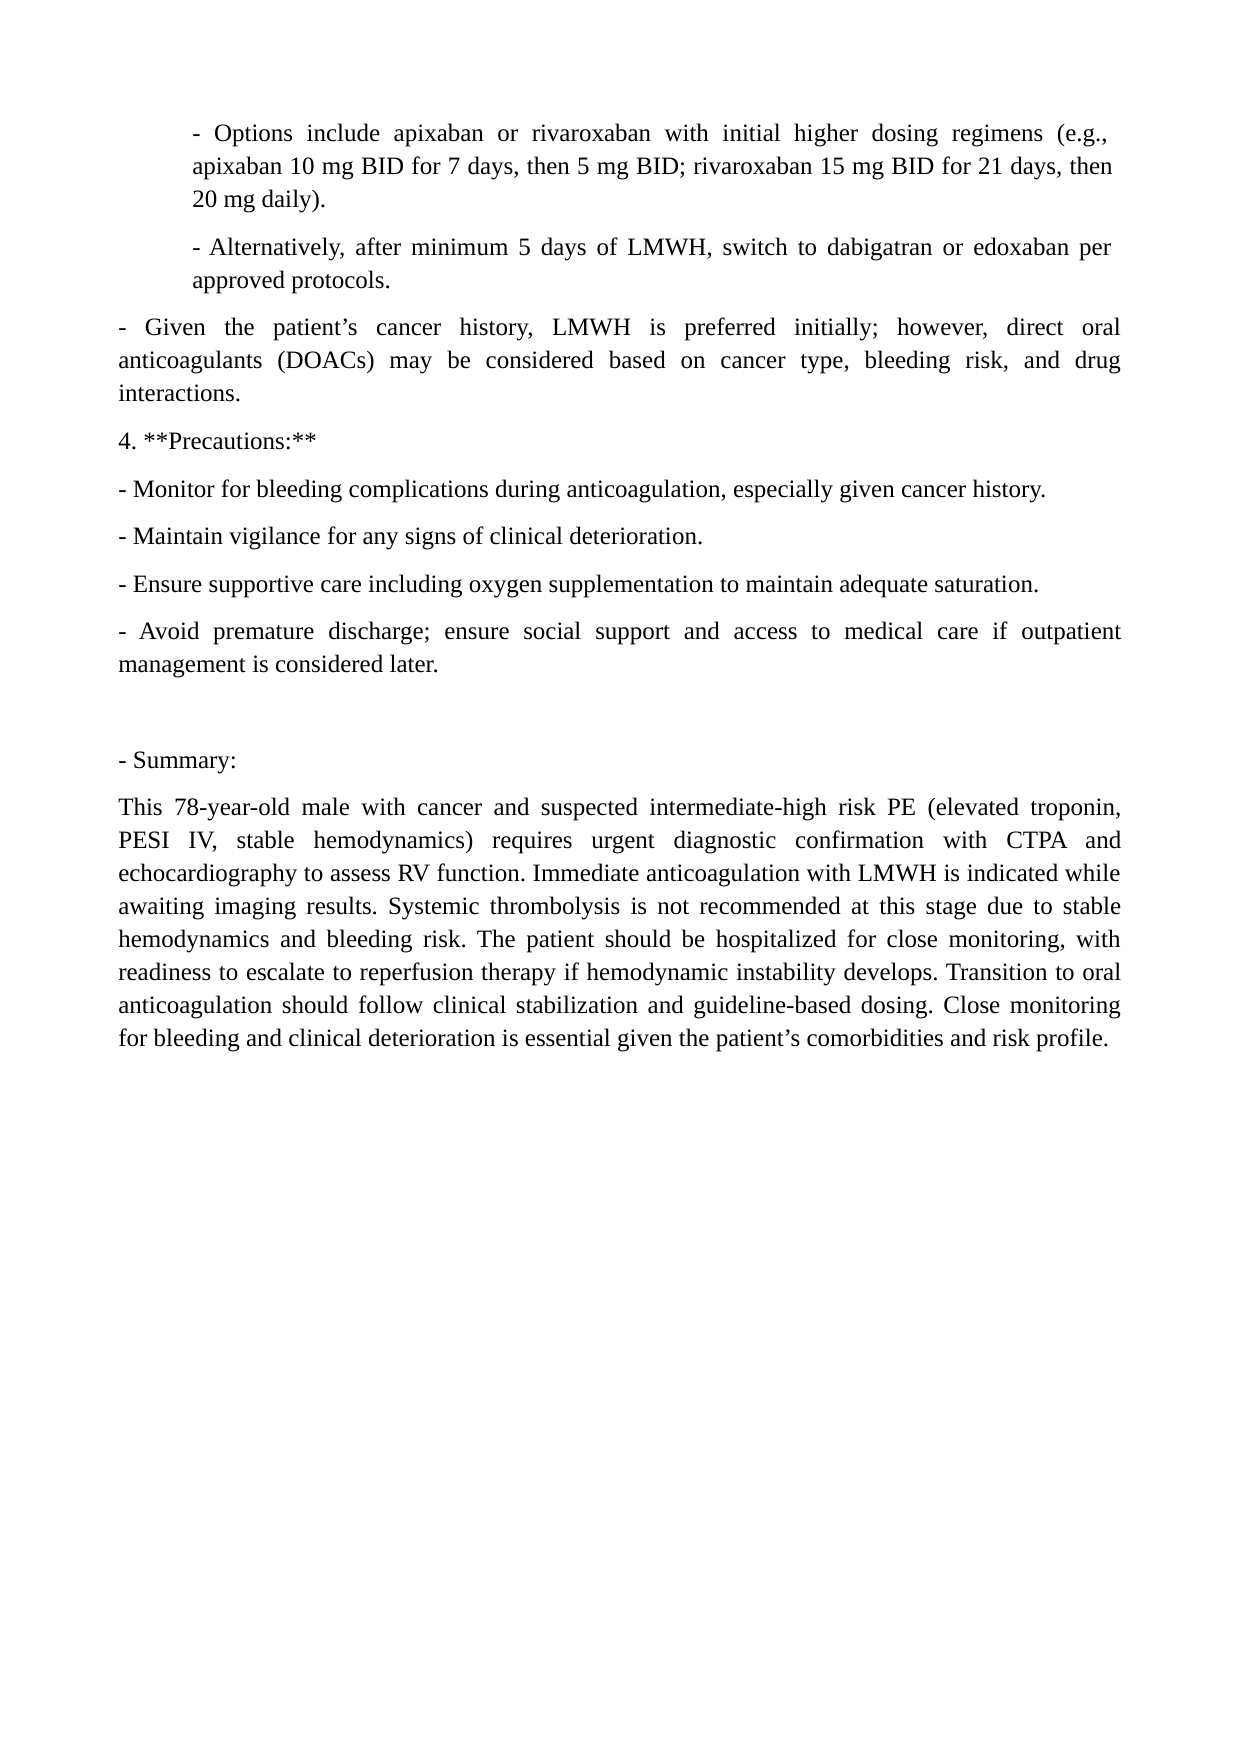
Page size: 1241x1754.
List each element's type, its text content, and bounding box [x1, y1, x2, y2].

text This 78-year-old male with cancer and suspected intermediate-high risk PE (elevated troponin, PESI IV, stable hemodynamics) requires urgent diagnostic confirmation with CTPA and echocardiography to assess RV function. Immediate anticoagulation with LMWH is indicated while awaiting imaging results. Systemic thrombolysis is not recommended at this stage due to stable hemodynamics and bleeding risk. The patient should be hospitalized for close monitoring, with readiness to escalate to reperfusion therapy if hemodynamic instability develops. Transition to oral anticoagulation should follow clinical stabilization and guideline-based dosing. Close monitoring for bleeding and clinical deterioration is essential given the patient’s comorbidities and risk profile. [118, 792, 1122, 1052]
text - Avoid premature discharge; ensure social support and access to medical care if outpatient management is considered later. [118, 616, 1122, 678]
text - Monitor for bleeding complications during anticoagulation, especially given cancer history. [118, 474, 1122, 502]
text - Options include apixaban or rivaroxaban with initial higher dosing regimens (e.g., apixaban 10 mg BID for 7 days, then 5 mg BID; rivaroxaban 15 mg BID for 21 days, then 20 mg daily). [118, 118, 1122, 213]
text - Ensure supportive care including oxygen supplementation to maintain adequate saturation. [118, 569, 1122, 598]
text - Summary: [118, 745, 1122, 773]
text - Maintain vigilance for any signs of clinical deterioration. [118, 521, 1122, 550]
text 4. **Precautions:** [118, 426, 1122, 455]
text - Given the patient’s cancer history, LMWH is preferred initially; however, direct oral anticoagulants (DOACs) may be considered based on cancer type, bleeding risk, and drug interactions. [118, 312, 1122, 407]
text - Alternatively, after minimum 5 days of LMWH, switch to dabigatran or edoxaban per approved protocols. [118, 232, 1122, 293]
